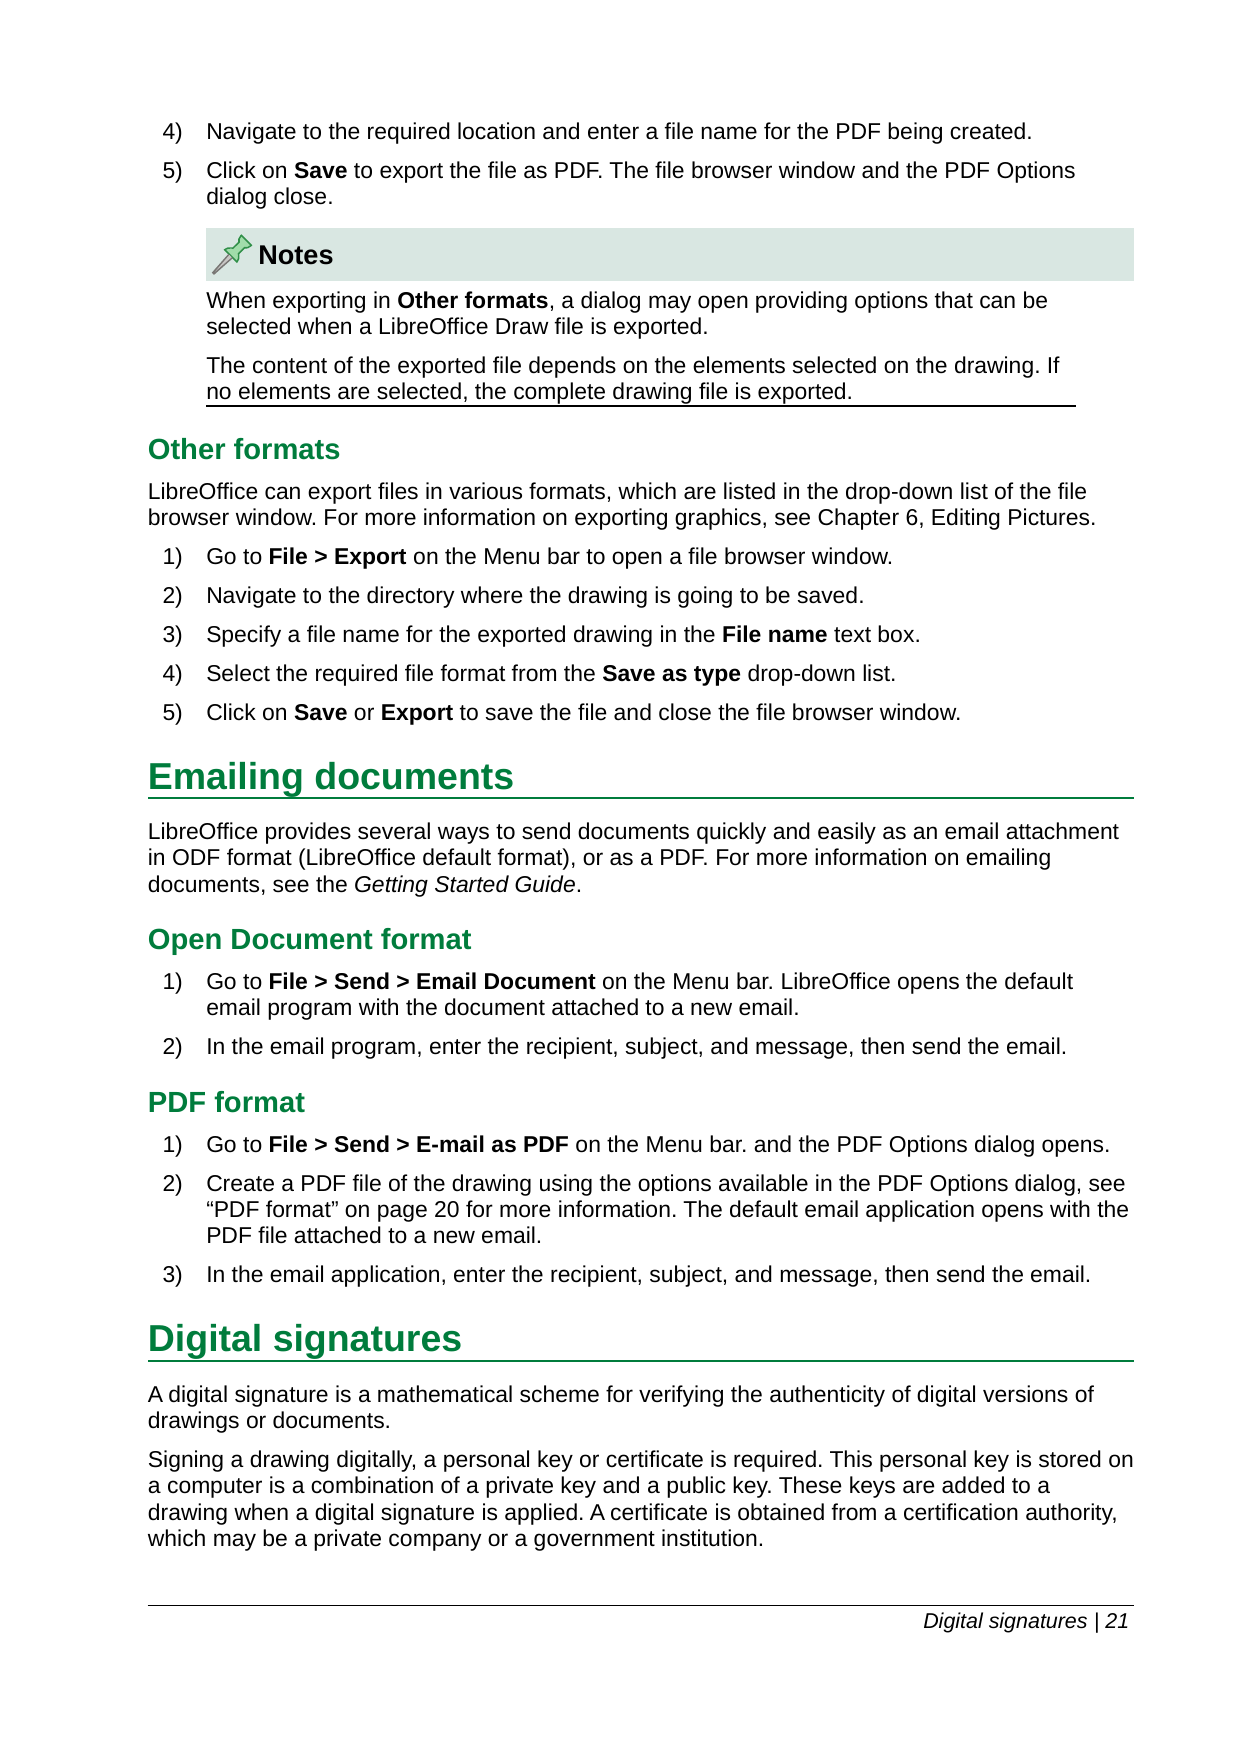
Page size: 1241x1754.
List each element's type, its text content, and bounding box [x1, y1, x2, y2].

list Create a PDF file of the drawing using the options available in the PDF Options dialog, see “PDF format” on page 20 for more information. The default email application opens with the PDF file attached to a new email. [162, 1169, 1134, 1248]
list LibreOffice can export files in various formats, which are listed in the drop-down list of the file browser window. For more information on exporting graphics, see Chapter 6, Editing Pictures. [148, 478, 1134, 531]
text LibreOffice provides several ways to send documents quickly and easily as an email attachment in ODF format (LibreOffice default format), or as a PDF. For more information on emailing documents, see the Getting Started Guide. [148, 818, 1134, 897]
list Click on Save or Export to save the file and close the file browser window. [162, 698, 1134, 725]
list Navigate to the directory where the drawing is going to be saved. [162, 582, 1134, 608]
subtitle Digital signatures [148, 1317, 1134, 1360]
list Go to File > Send > E-mail as PDF on the Menu bar. and the PDF Options dialog opens. [162, 1131, 1134, 1157]
list Go to File > Export on the Menu bar to open a file browser window. [162, 543, 1134, 569]
subtitle Emailing documents [148, 754, 1134, 797]
list Specify a file name for the exported drawing in the File name text box. [162, 621, 1134, 647]
subtitle Notes [206, 228, 1134, 281]
text When exporting in Other formats, a dialog may open providing options that can be selected when a LibreOffice Draw file is exported. [206, 287, 1076, 339]
subtitle Other formats [148, 432, 1134, 465]
text The content of the exported file depends on the elements selected on the drawing. If no elements are selected, the complete drawing file is exported. [206, 352, 1076, 405]
subtitle PDF format [148, 1084, 1134, 1118]
list Click on Save to export the file as PDF. The file browser window and the PDF Options dialog close. [162, 157, 1134, 210]
list Go to File > Send > Email Document on the Menu bar. LibreOffice opens the default email program with the document attached to a new email. [162, 968, 1134, 1021]
subtitle Open Document format [148, 922, 1134, 956]
list Select the required file format from the Save as type drop-down list. [162, 659, 1134, 686]
list In the email program, enter the recipient, subject, and message, then send the email. [162, 1033, 1134, 1059]
text Signing a drawing digitally, a personal key or certificate is required. This personal key is stored on a computer is a combination of a private key and a public key. These keys are added to a drawing when a digital signature is applied. A certificate is obtained from a certification authority, which may be a private company or a government institution. [148, 1446, 1134, 1551]
list Navigate to the required location and enter a file name for the PDF being created. [162, 118, 1134, 144]
list In the email application, enter the recipient, subject, and message, then send the email. [162, 1261, 1134, 1287]
text A digital signature is a mathematical scheme for verifying the authenticity of digital versions of drawings or documents. [148, 1381, 1134, 1433]
